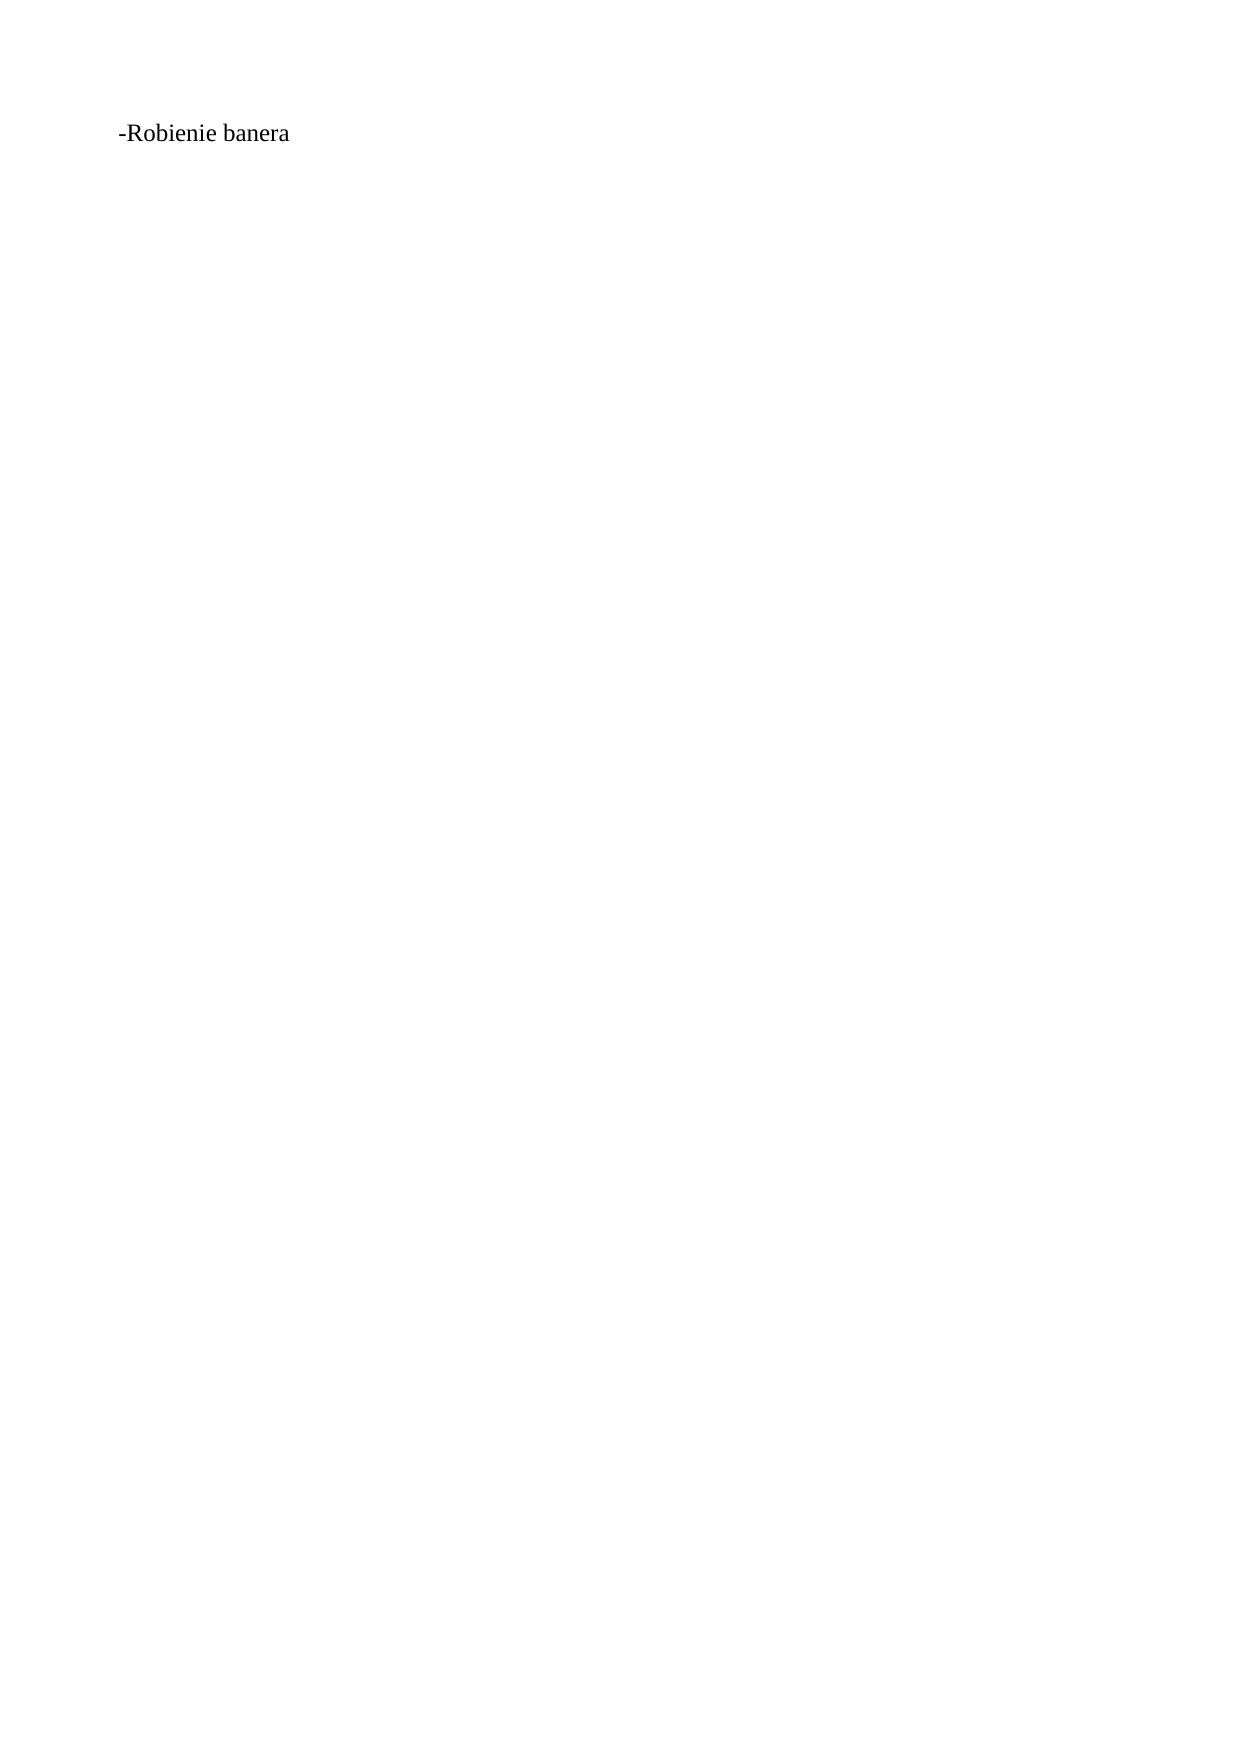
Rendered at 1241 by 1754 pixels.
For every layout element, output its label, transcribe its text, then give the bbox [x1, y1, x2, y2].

text -Robienie banera [118, 118, 1122, 147]
